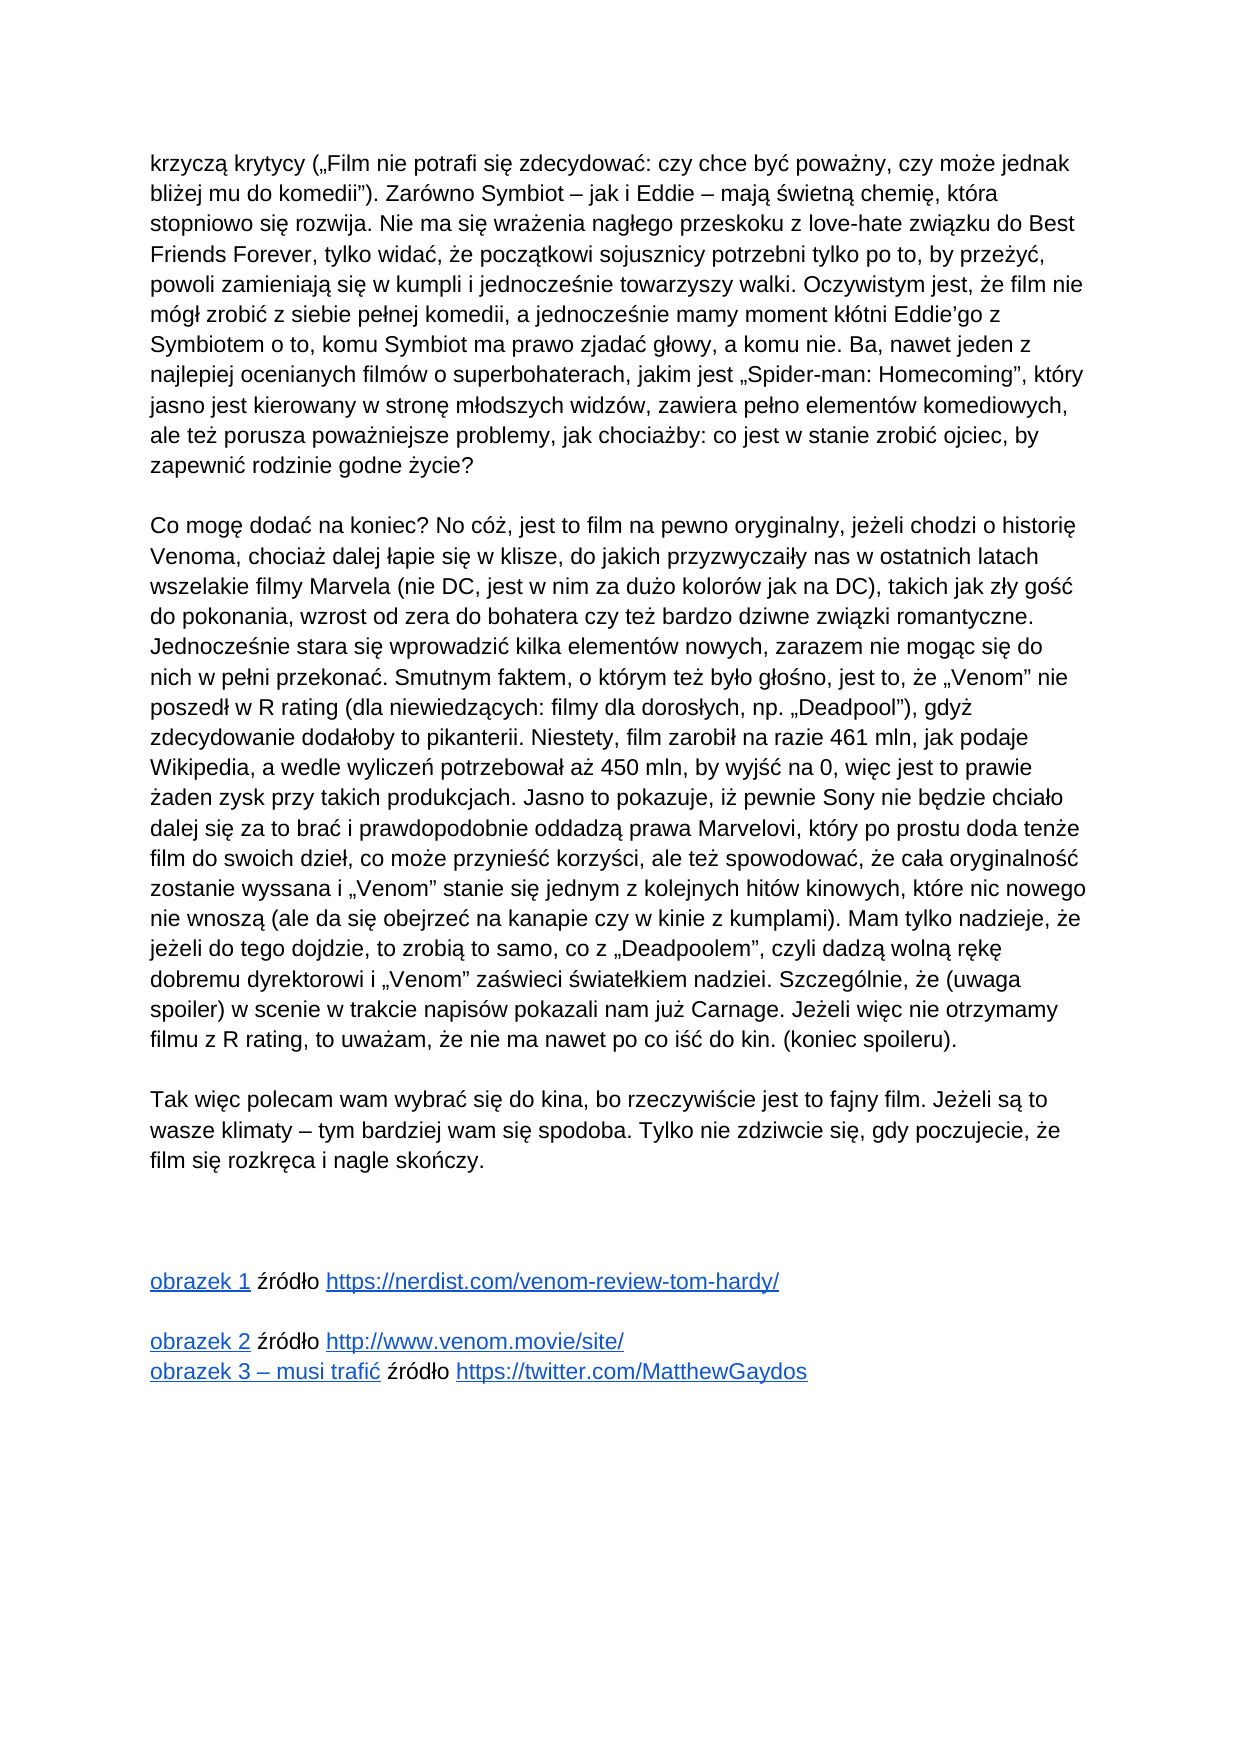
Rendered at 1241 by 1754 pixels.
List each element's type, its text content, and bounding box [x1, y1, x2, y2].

text obrazek 3 – musi trafić źródło https://twitter.com/MatthewGaydos [150, 1358, 1090, 1385]
text Co mogę dodać na koniec? No cóż, jest to film na pewno oryginalny, jeżeli chodzi o historię Venoma, chociaż dalej łapie się w klisze, do jakich przyzwyczaiły nas w ostatnich latach wszelakie filmy Marvela (nie DC, jest w nim za dużo kolorów jak na DC), takich jak zły gość do pokonania, wzrost od zera do bohatera czy też bardzo dziwne związki romantyczne. Jednocześnie stara się wprowadzić kilka elementów nowych, zarazem nie mogąc się do nich w pełni przekonać. Smutnym faktem, o którym też było głośno, jest to, że „Venom” nie poszedł w R rating (dla niewiedzących: filmy dla dorosłych, np. „Deadpool”), gdyż zdecydowanie dodałoby to pikanterii. Niestety, film zarobił na razie 461 mln, jak podaje Wikipedia, a wedle wyliczeń potrzebował aż 450 mln, by wyjść na 0, więc jest to prawie żaden zysk przy takich produkcjach. Jasno to pokazuje, iż pewnie Sony nie będzie chciało dalej się za to brać i prawdopodobnie oddadzą prawa Marvelovi, który po prostu doda tenże film do swoich dzieł, co może przynieść korzyści, ale też spowodować, że cała oryginalność zostanie wyssana i „Venom” stanie się jednym z kolejnych hitów kinowych, które nic nowego nie wnoszą (ale da się obejrzeć na kanapie czy w kinie z kumplami). Mam tylko nadzieje, że jeżeli do tego dojdzie, to zrobią to samo, co z „Deadpoolem”, czyli dadzą wolną rękę dobremu dyrektorowi i „Venom” zaświeci światełkiem nadziei. Szczególnie, że (uwaga spoiler) w scenie w trakcie napisów pokazali nam już Carnage. Jeżeli więc nie otrzymamy filmu z R rating, to uważam, że nie ma nawet po co iść do kin. (koniec spoileru). [150, 512, 1090, 1052]
text Tak więc polecam wam wybrać się do kina, bo rzeczywiście jest to fajny film. Jeżeli są to wasze klimaty – tym bardziej wam się spodoba. Tylko nie zdziwcie się, gdy poczujecie, że film się rozkręca i nagle skończy. [150, 1086, 1090, 1173]
text obrazek 1 źródło https://nerdist.com/venom-review-tom-hardy/ [150, 1268, 1090, 1294]
text obrazek 2 źródło http://www.venom.movie/site/ [150, 1328, 1090, 1354]
text krzyczą krytycy („Film nie potrafi się zdecydować: czy chce być poważny, czy może jednak bliżej mu do komedii”). Zarówno Symbiot – jak i Eddie – mają świetną chemię, która stopniowo się rozwija. Nie ma się wrażenia nagłego przeskoku z love-hate związku do Best Friends Forever, tylko widać, że początkowi sojusznicy potrzebni tylko po to, by przeżyć, powoli zamieniają się w kumpli i jednocześnie towarzyszy walki. Oczywistym jest, że film nie mógł zrobić z siebie pełnej komedii, a jednocześnie mamy moment kłótni Eddie’go z Symbiotem o to, komu Symbiot ma prawo zjadać głowy, a komu nie. Ba, nawet jeden z najlepiej ocenianych filmów o superbohaterach, jakim jest „Spider-man: Homecoming”, który jasno jest kierowany w stronę młodszych widzów, zawiera pełno elementów komediowych, ale też porusza poważniejsze problemy, jak chociażby: co jest w stanie zrobić ojciec, by zapewnić rodzinie godne życie? [150, 150, 1090, 478]
